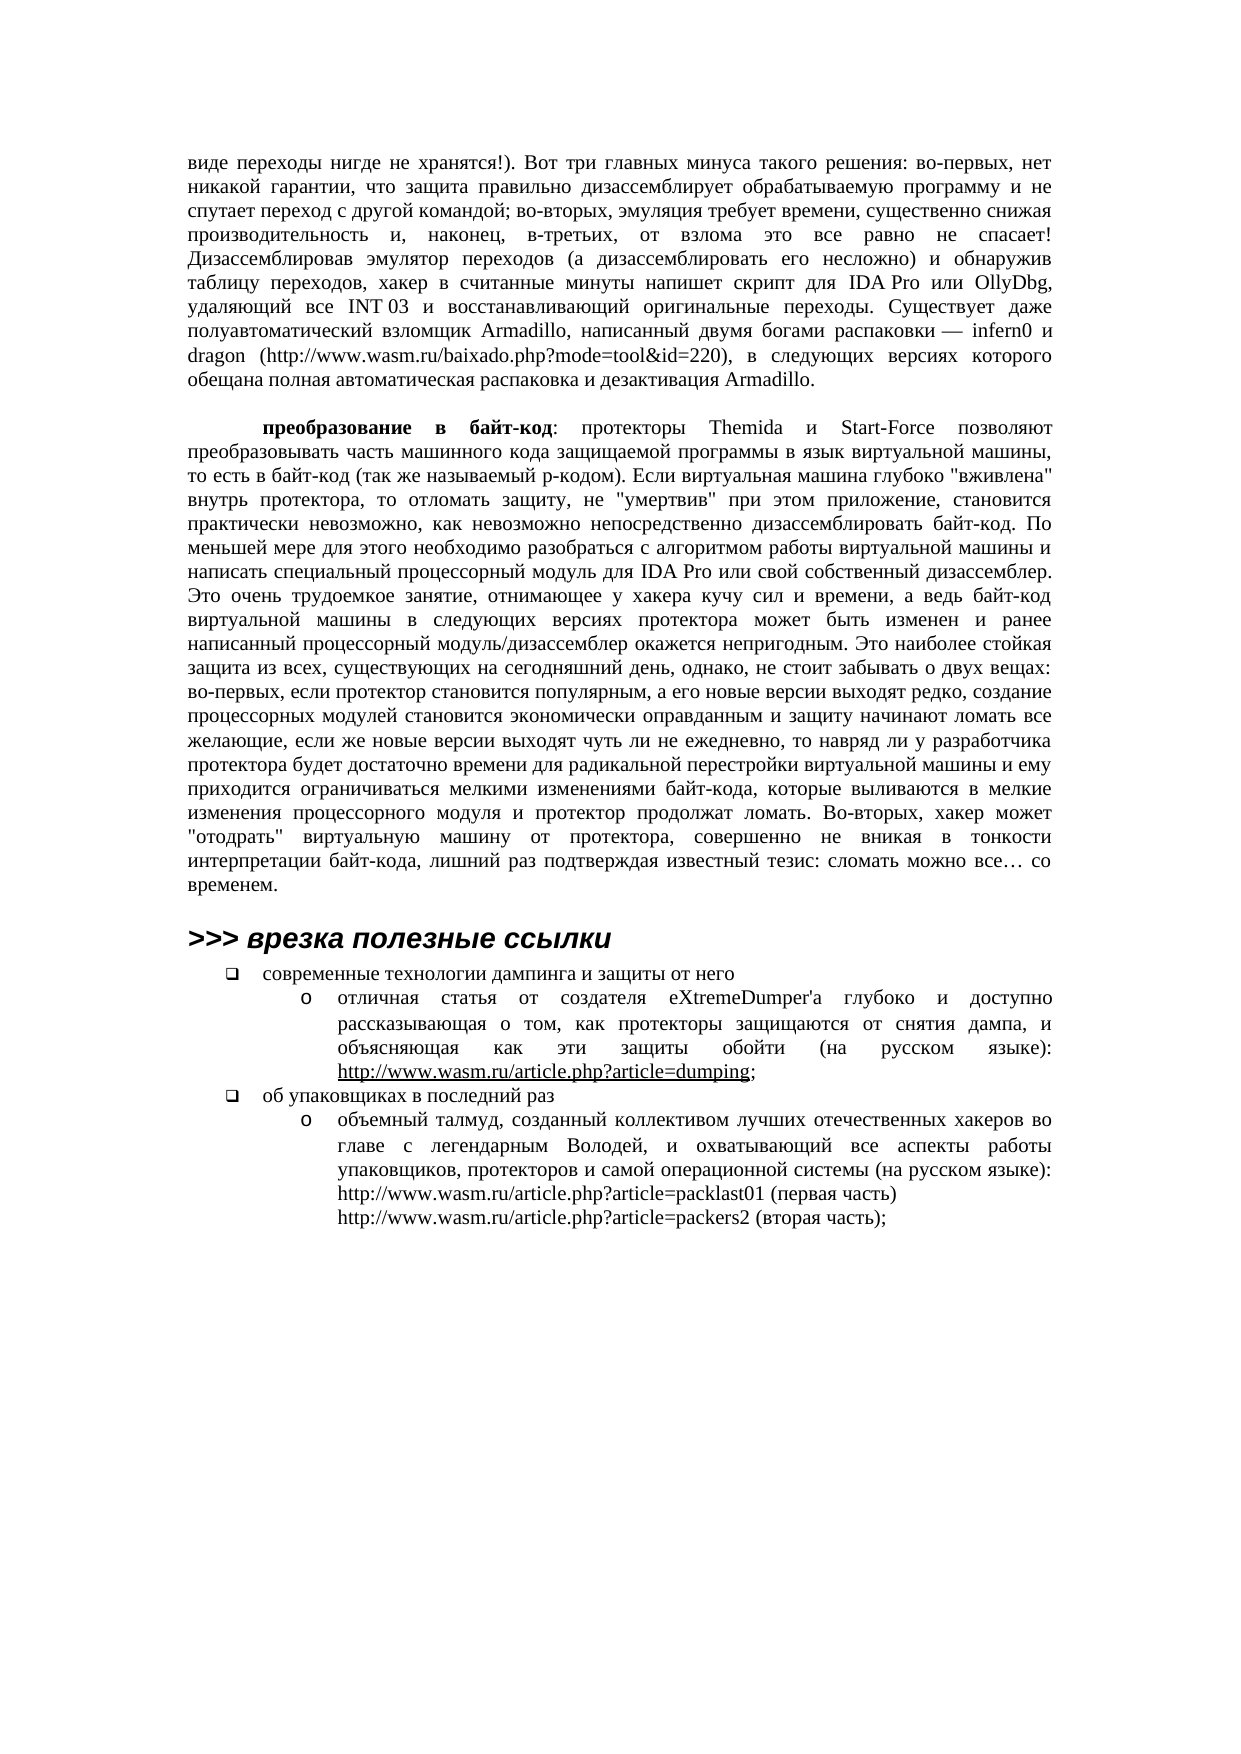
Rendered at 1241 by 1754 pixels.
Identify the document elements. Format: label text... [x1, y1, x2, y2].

list отличная статья от создателя eXtremeDumper'а глубоко и доступно рассказывающая о том, как протекторы защищаются от снятия дампа, и объясняющая как эти защиты обойти (на русском языке): http://www.wasm.ru/article.php?article=dumping; [300, 985, 1053, 1083]
text виде переходы нигде не хранятся!). Вот три главных минуса такого решения: во-первых, нет никакой гарантии, что защита правильно дизассемблирует обрабатываемую программу и не спутает переход с другой командой; во-вторых, эмуляция требует времени, существенно снижая производительность и, наконец, в-третьих, от взлома это все равно не спасает! Дизассемблировав эмулятор переходов (а дизассемблировать его несложно) и обнаружив таблицу переходов, хакер в считанные минуты напишет скрипт для IDA Pro или OllyDbg, удаляющий все INT 03 и восстанавливающий оригинальные переходы. Существует даже полуавтоматический взломщик Armadillo, написанный двумя богами распаковки — infern0 и dragon (http://www.wasm.ru/baixado.php?mode=tool&id=220), в следующих версиях которого обещана полная автоматическая распаковка и дезактивация Armadillo. [187, 150, 1053, 391]
list об упаковщиках в последний раз [225, 1083, 1053, 1107]
subtitle >>> врезка полезные ссылки [187, 921, 1053, 954]
text преобразование в байт-код: протекторы Themida и Start-Force позволяют преобразовывать часть машинного кода защищаемой программы в язык виртуальной машины, то есть в байт-код (так же называемый p-кодом). Если виртуальная машина глубоко "вживлена" внутрь протектора, то отломать защиту, не "умертвив" при этом приложение, становится практически невозможно, как невозможно непосредственно дизассемблировать байт-код. По меньшей мере для этого необходимо разобраться с алгоритмом работы виртуальной машины и написать специальный процессорный модуль для IDA Pro или свой собственный дизассемблер. Это очень трудоемкое занятие, отнимающее у хакера кучу сил и времени, а ведь байт-код виртуальной машины в следующих версиях протектора может быть изменен и ранее написанный процессорный модуль/дизассемблер окажется непригодным. Это наиболее стойкая защита из всех, существующих на сегодняшний день, однако, не стоит забывать о двух вещах: во-первых, если протектор становится популярным, а его новые версии выходят редко, создание процессорных модулей становится экономически оправданным и защиту начинают ломать все желающие, если же новые версии выходят чуть ли не ежедневно, то навряд ли у разработчика протектора будет достаточно времени для радикальной перестройки виртуальной машины и ему приходится ограничиваться мелкими изменениями байт-кода, которые выливаются в мелкие изменения процессорного модуля и протектор продолжат ломать. Во-вторых, хакер может "отодрать" виртуальную машину от протектора, совершенно не вникая в тонкости интерпретации байт-кода, лишний раз подтверждая известный тезис: сломать можно все… со временем. [187, 415, 1053, 896]
list объемный талмуд, созданный коллективом лучших отечественных хакеров во главе с легендарным Володей, и охватывающий все аспекты работы упаковщиков, протекторов и самой операционной системы (на русском языке): http://www.wasm.ru/article.php?article=packlast01 (первая часть) http://www.wasm.ru/article.php?article=packers2 (вторая часть); [300, 1107, 1053, 1229]
list современные технологии дампинга и защиты от него [225, 961, 1053, 985]
